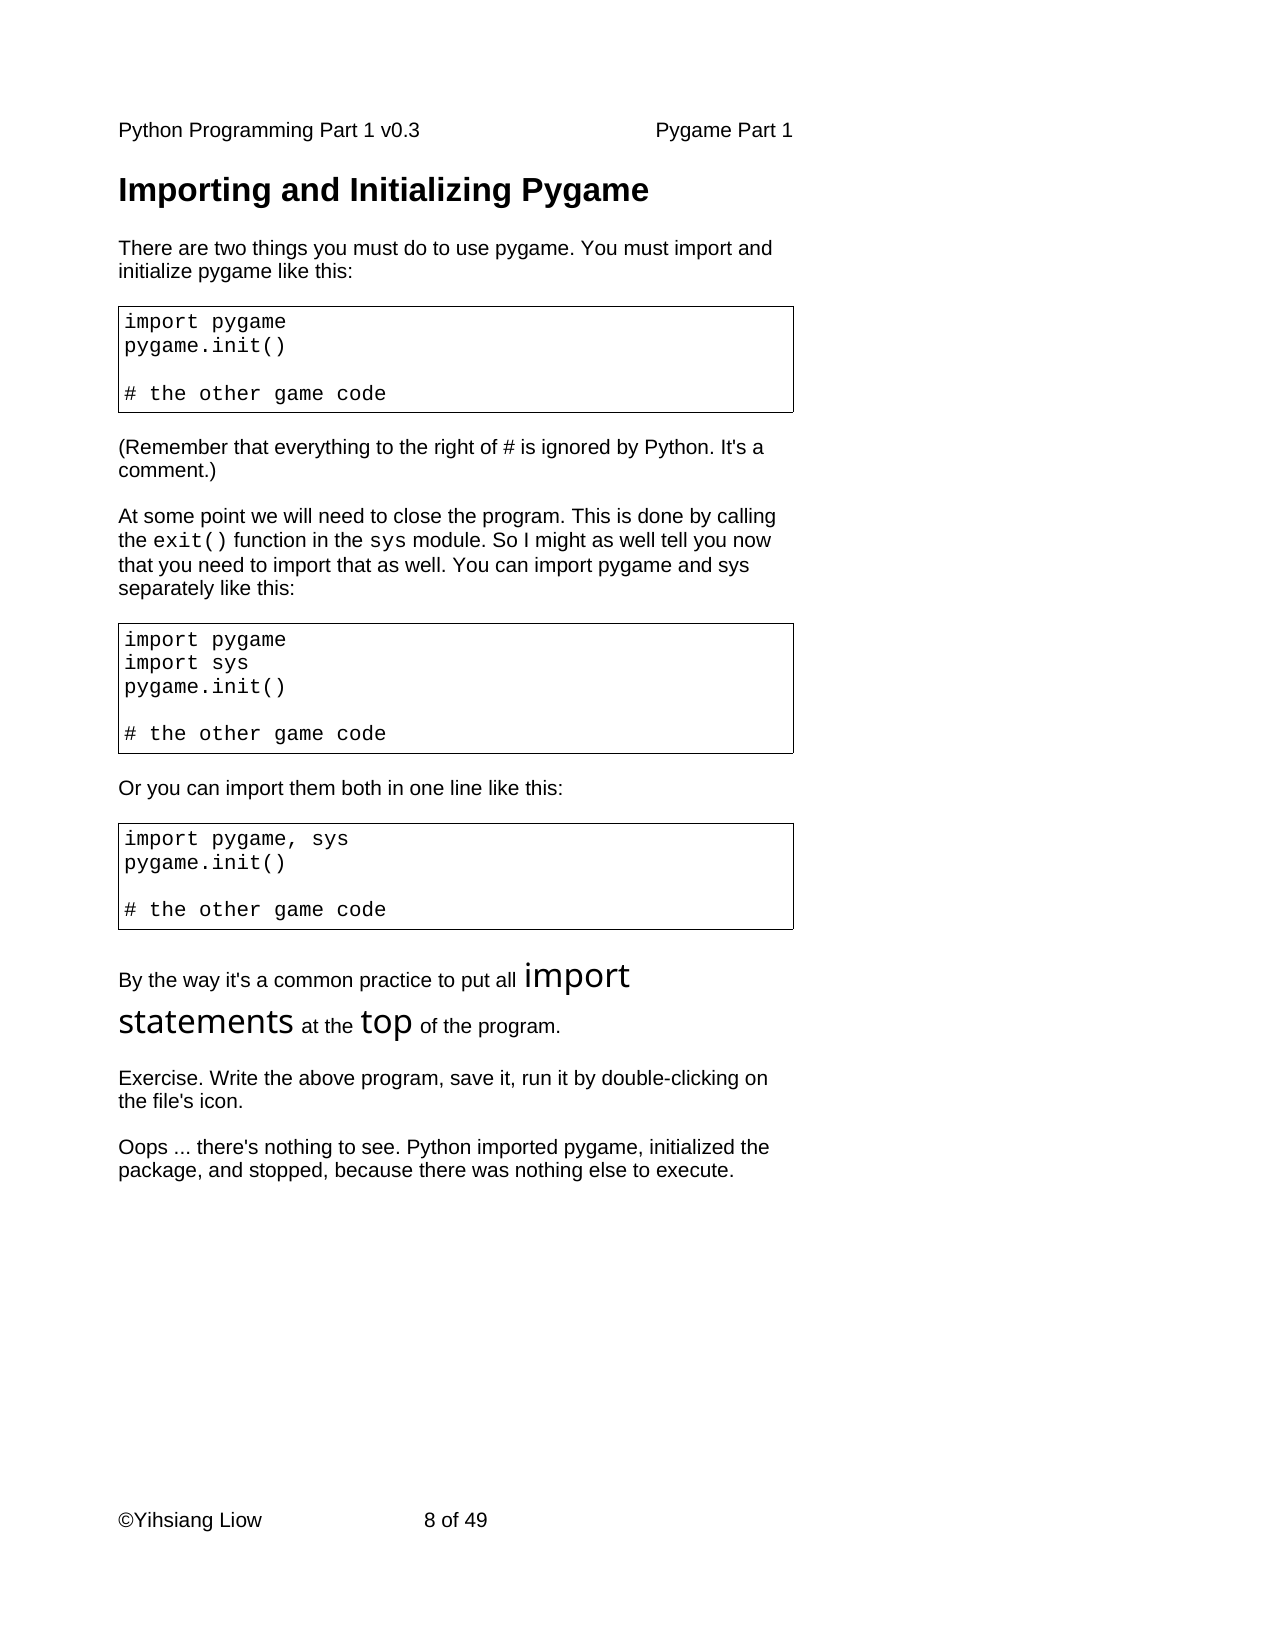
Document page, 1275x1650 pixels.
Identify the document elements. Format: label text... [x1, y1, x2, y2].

text Or you can import them both in one line like this: [118, 776, 793, 799]
text Oops ... there's nothing to see. Python imported pygame, initialized the package, and stopped, because there was nothing else to execute. [118, 1136, 793, 1182]
text By the way it's a common practice to put all import statements at the top of the program. [118, 952, 793, 1043]
text Importing and Initializing Pygame [118, 171, 793, 208]
table_header import pygame pygame.init() # the other game code [119, 307, 793, 412]
table_header import pygame, sys pygame.init() # the other game code [119, 824, 793, 929]
table_header import pygame import sys pygame.init() # the other game code [119, 624, 793, 753]
text At some point we will need to close the program. This is done by calling the exit() function in the sys module. So I might as well tell you now that you need to import that as well. You can import pygame and sys separately like this: [118, 505, 793, 600]
text Exercise. Write the above program, save it, run it by double-clicking on the file's icon. [118, 1066, 793, 1112]
text There are two things you must do to use pygame. You must import and initialize pygame like this: [118, 236, 793, 282]
text (Remember that everything to the right of # is ignored by Python. It's a comment.) [118, 435, 793, 482]
